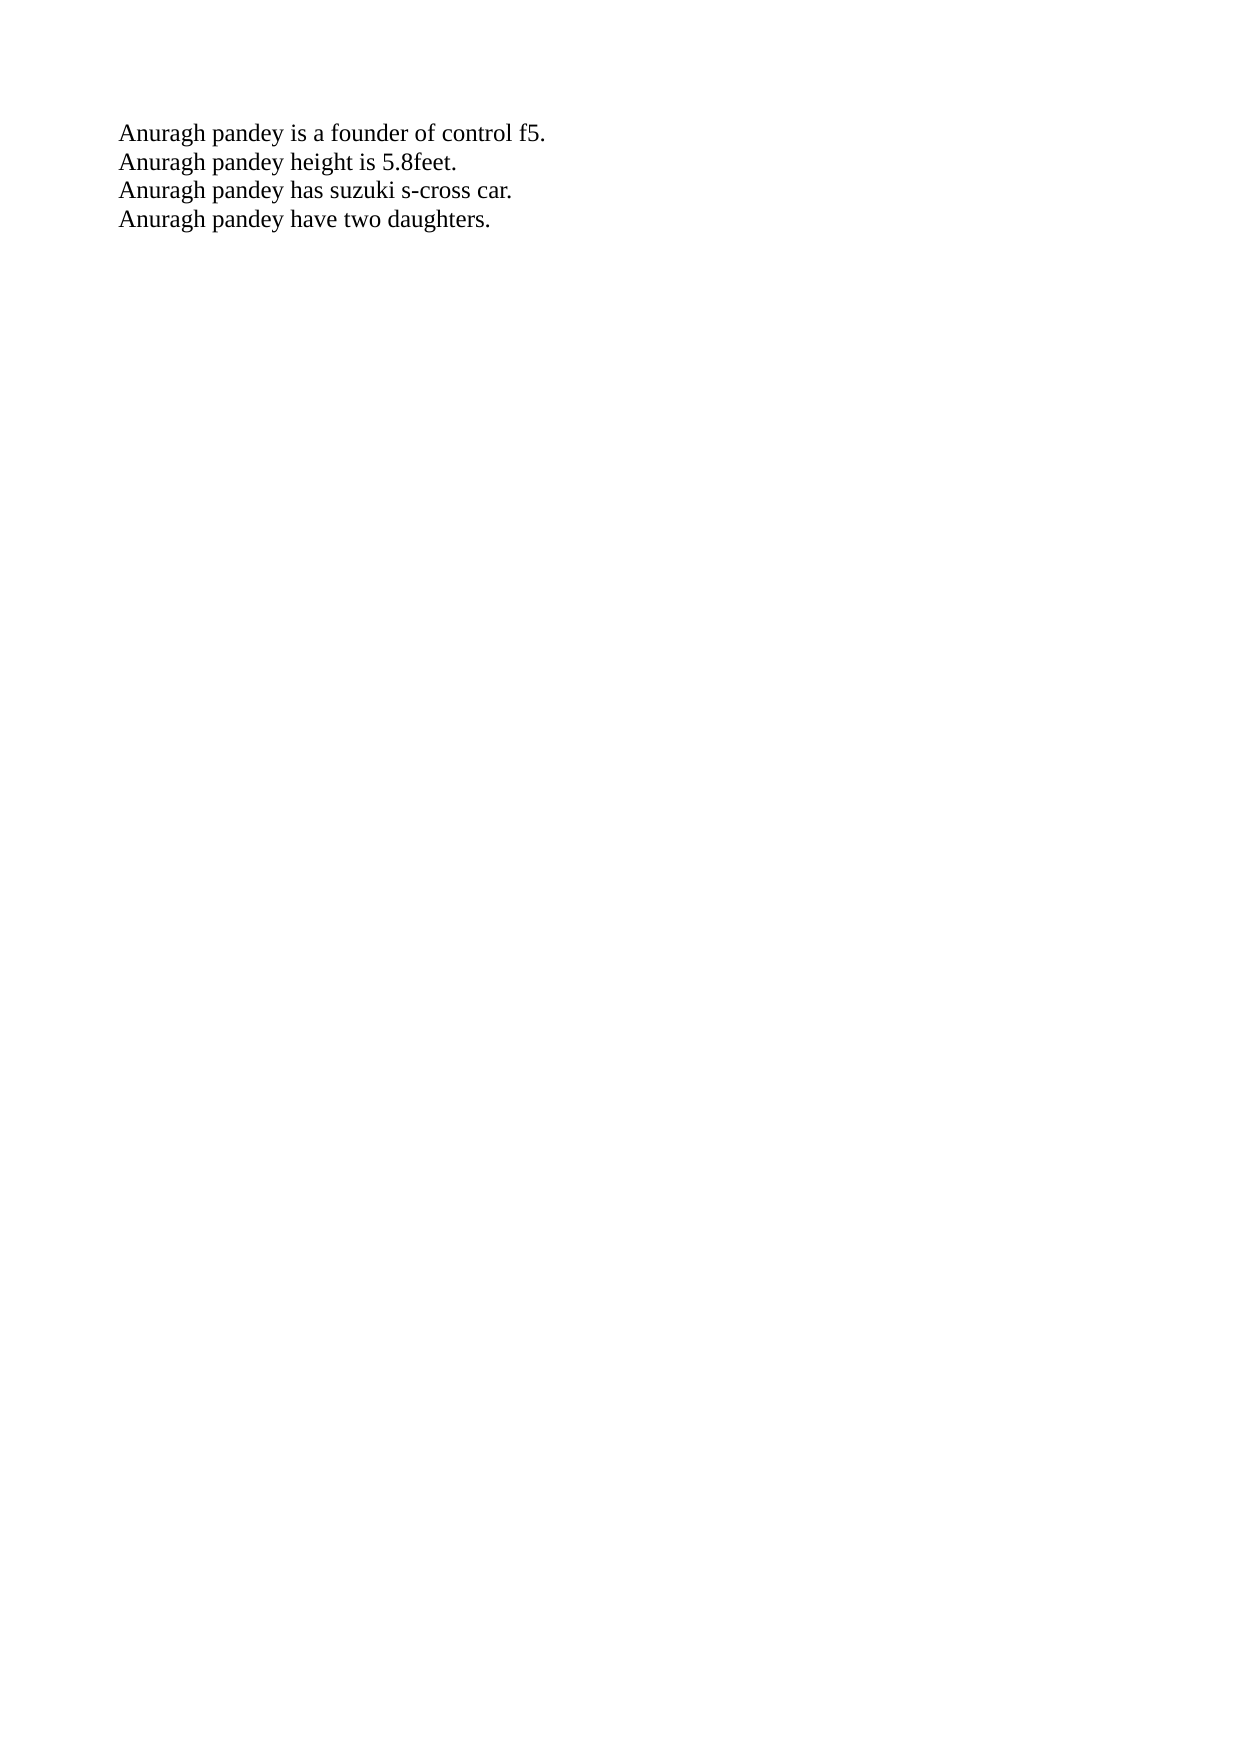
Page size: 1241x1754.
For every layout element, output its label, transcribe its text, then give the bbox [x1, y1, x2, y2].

text Anuragh pandey is a founder of control f5. Anuragh pandey height is 5.8feet. Anuragh pandey has suzuki s-cross car. Anuragh pandey have two daughters. [118, 118, 1122, 262]
